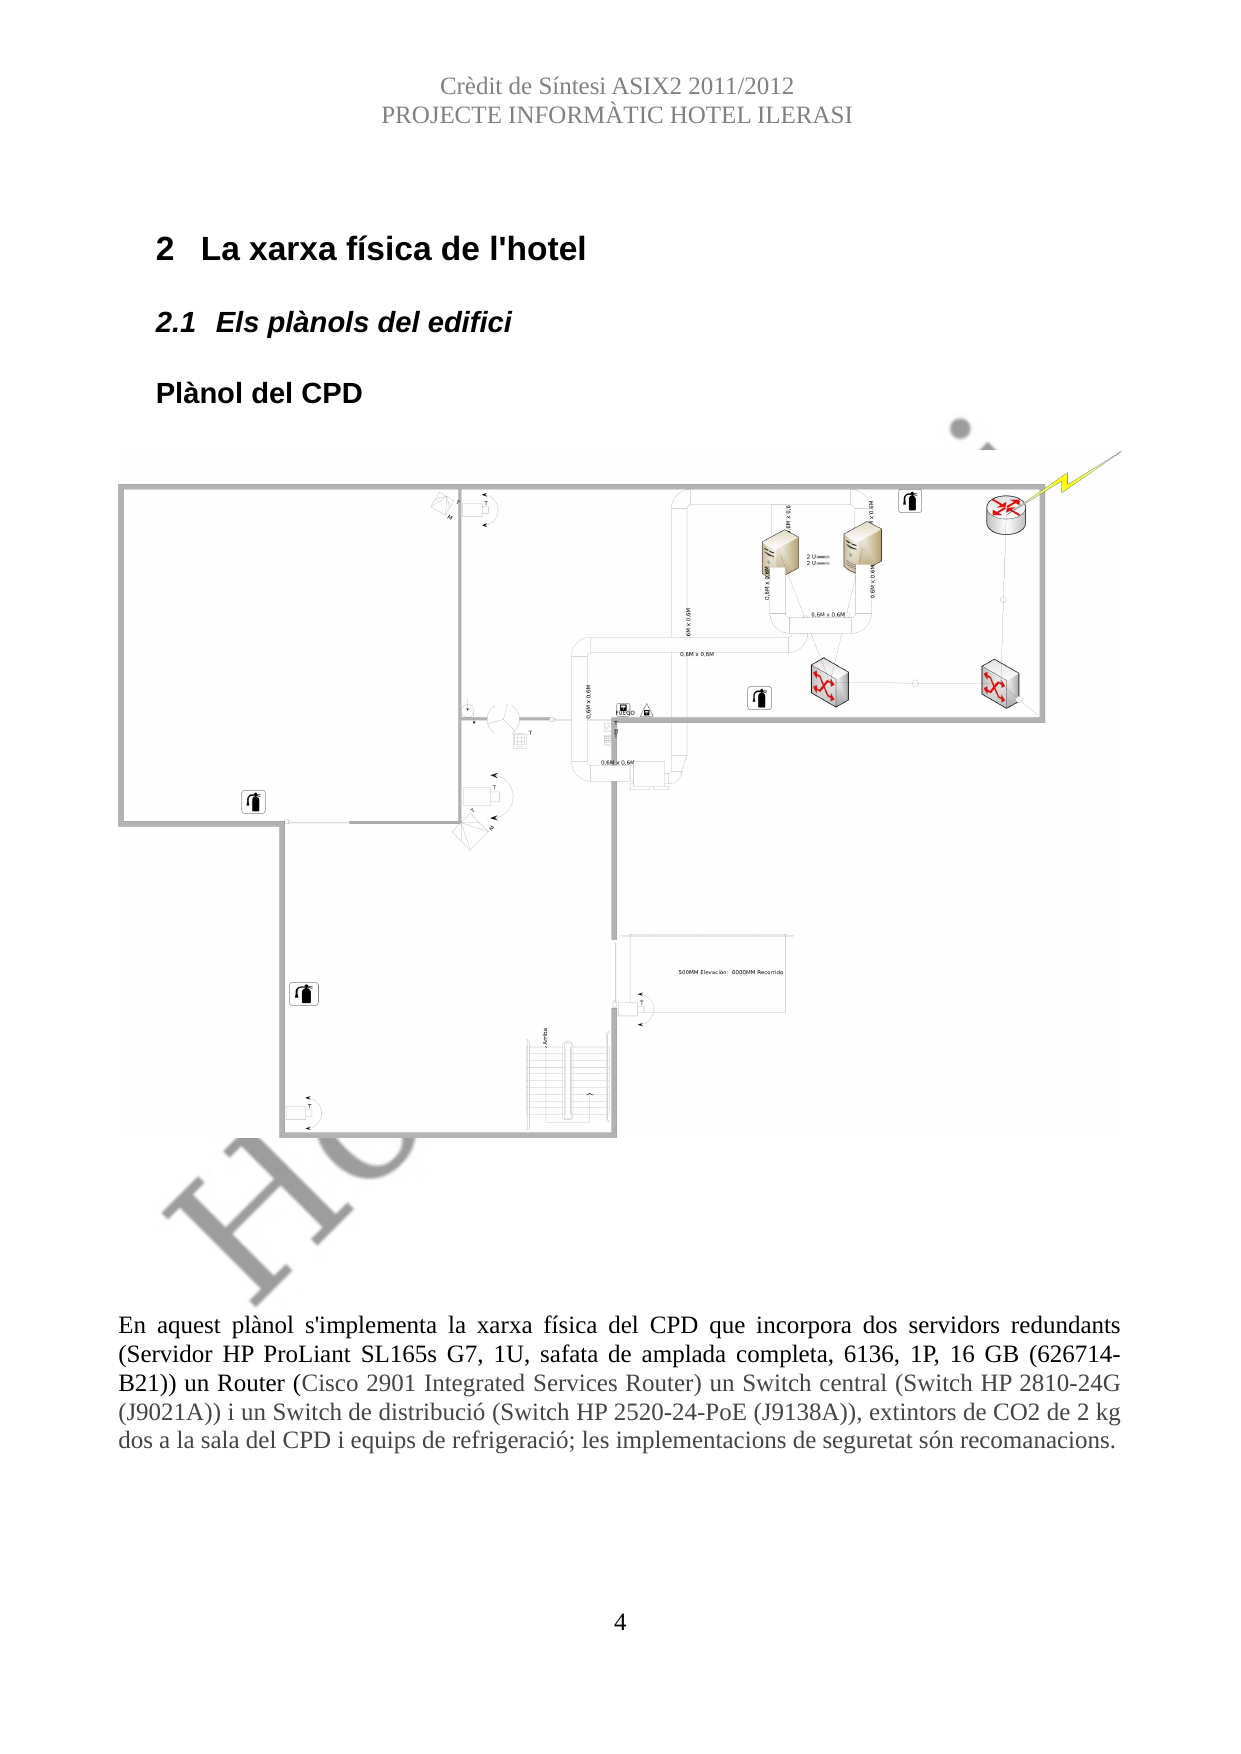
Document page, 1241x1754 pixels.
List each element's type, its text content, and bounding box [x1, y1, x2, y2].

picture [118, 450, 1123, 1254]
subtitle La xarxa física de l'hotel [156, 228, 1122, 267]
text En aquest plànol s'implementa la xarxa física del CPD que incorpora dos servidors redundants (Servidor HP ProLiant SL165s G7, 1U, safata de amplada completa, 6136, 1P, 16 GB (626714-B21)) un Router (Cisco 2901 Integrated Services Router) un Switch central (Switch HP 2810-24G (J9021A)) i un Switch de distribució (Switch HP 2520-24-PoE (J9138A)), extintors de CO2 de 2 kg dos a la sala del CPD i equips de refrigeració; les implementacions de seguretat són recomanacions. [118, 1310, 1122, 1454]
subtitle Plànol del CPD [156, 376, 1122, 409]
subtitle Els plànols del edifici [156, 305, 1122, 338]
